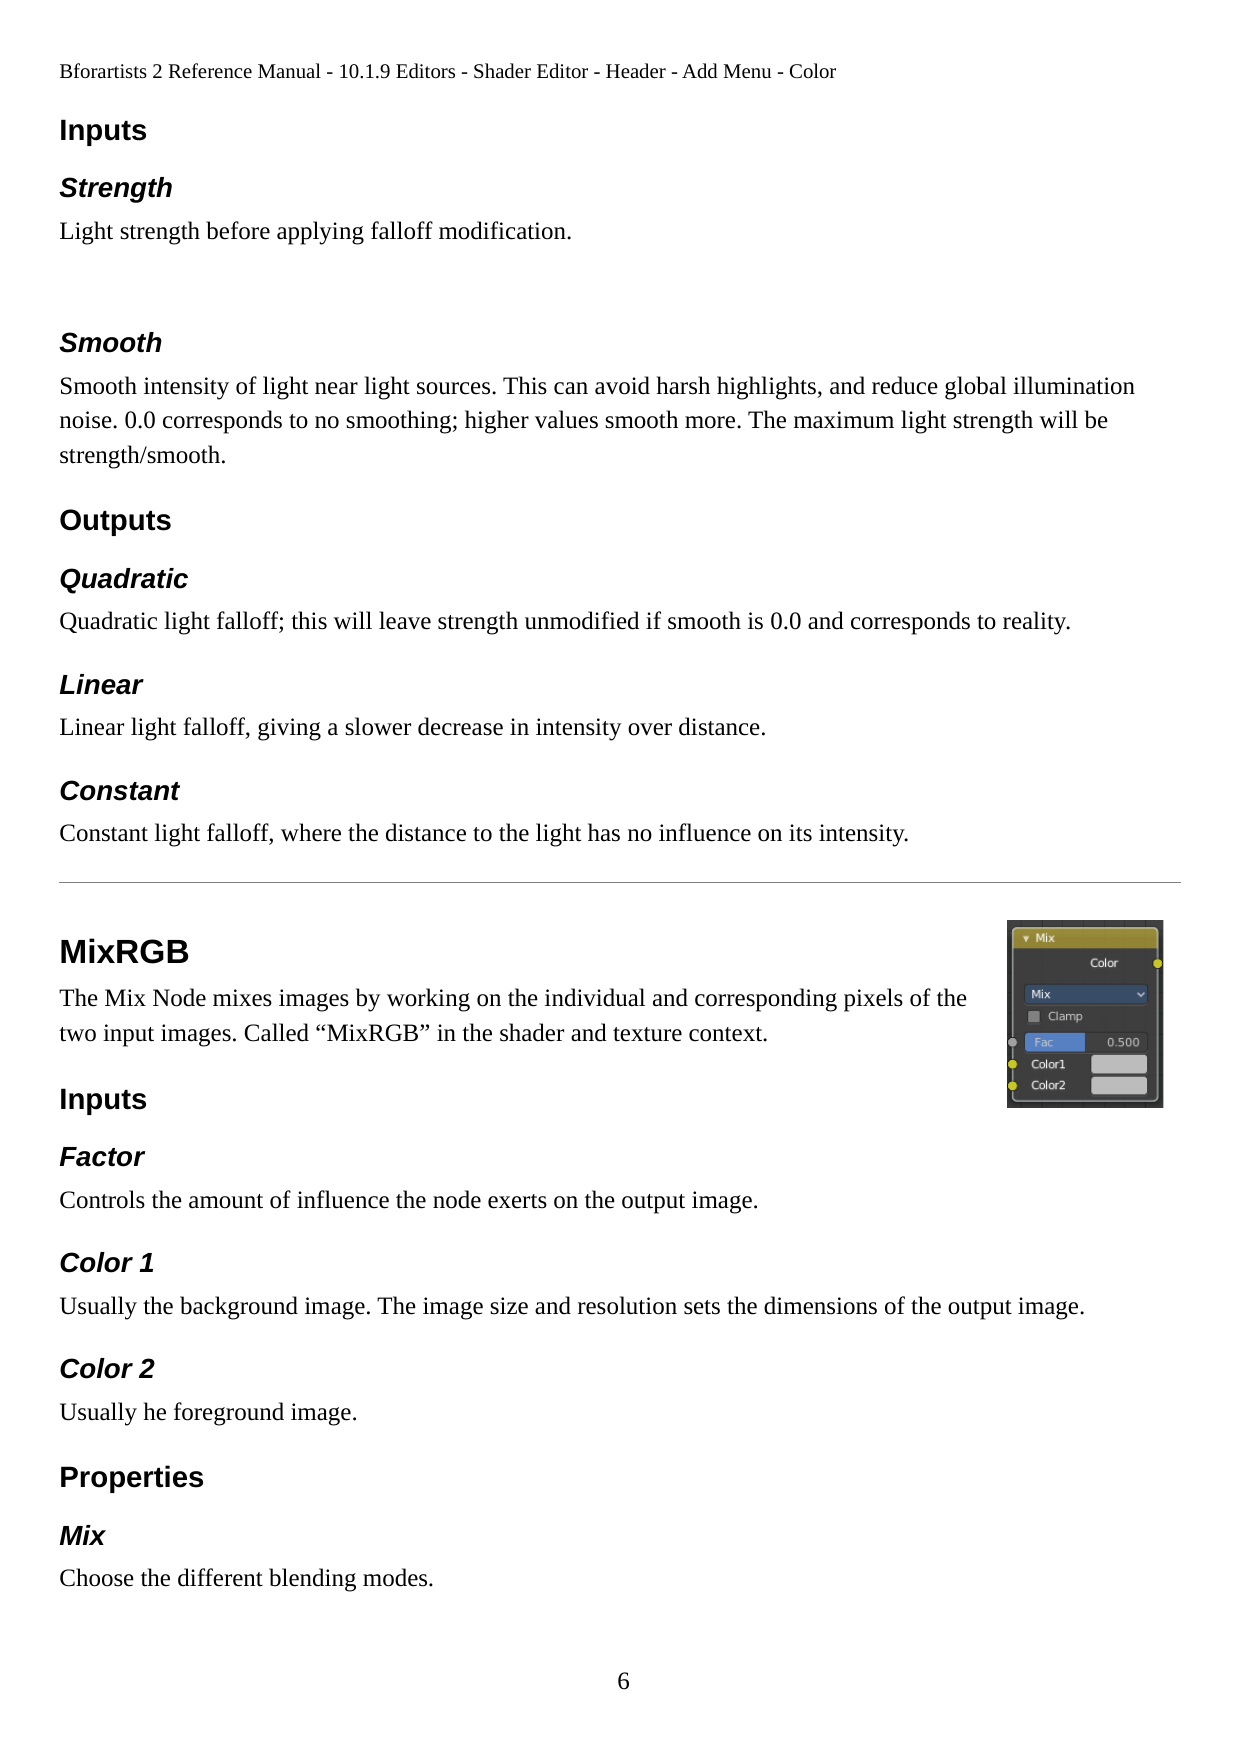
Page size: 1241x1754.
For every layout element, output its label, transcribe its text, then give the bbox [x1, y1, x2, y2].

picture [1007, 920, 1164, 1108]
subtitle Factor [59, 1140, 1181, 1172]
subtitle Quadratic [59, 562, 1181, 594]
text Constant light falloff, where the distance to the light has no influence on its intensity. [59, 818, 1181, 847]
text Quadratic light falloff; this will leave strength unmodified if smooth is 0.0 and corresponds to reality. [59, 606, 1181, 635]
text Controls the amount of influence the node exerts on the output image. [59, 1185, 1181, 1213]
subtitle Linear [59, 668, 1181, 700]
subtitle Strength [59, 171, 1181, 203]
text The Mix Node mixes images by working on the individual and corresponding pixels of the two input images. Called “MixRGB” in the shader and texture context. [59, 983, 1007, 1047]
subtitle Constant [59, 774, 1181, 806]
subtitle Properties [59, 1460, 1181, 1494]
subtitle [1164, 932, 1181, 971]
text Smooth intensity of light near light sources. This can avoid harsh highlights, and reduce global illumination noise. 0.0 corresponds to no smoothing; higher values smooth more. The maximum light strength will be strength/smooth. [59, 371, 1181, 468]
text Light strength before applying falloff modification. [59, 216, 1181, 244]
subtitle Outputs [59, 503, 1181, 537]
subtitle Inputs [59, 113, 1181, 146]
text Usually he foreground image. [59, 1397, 1181, 1425]
subtitle Inputs [59, 1082, 1181, 1115]
subtitle Color 1 [59, 1246, 1181, 1278]
text Usually the background image. The image size and resolution sets the dimensions of the output image. [59, 1291, 1181, 1319]
subtitle Smooth [59, 326, 1181, 358]
subtitle Mix [59, 1519, 1181, 1551]
text Linear light falloff, giving a slower decrease in intensity over distance. [59, 712, 1181, 741]
subtitle MixRGB [59, 932, 1007, 971]
subtitle Color 2 [59, 1352, 1181, 1384]
text Choose the different blending modes. [59, 1563, 1181, 1592]
